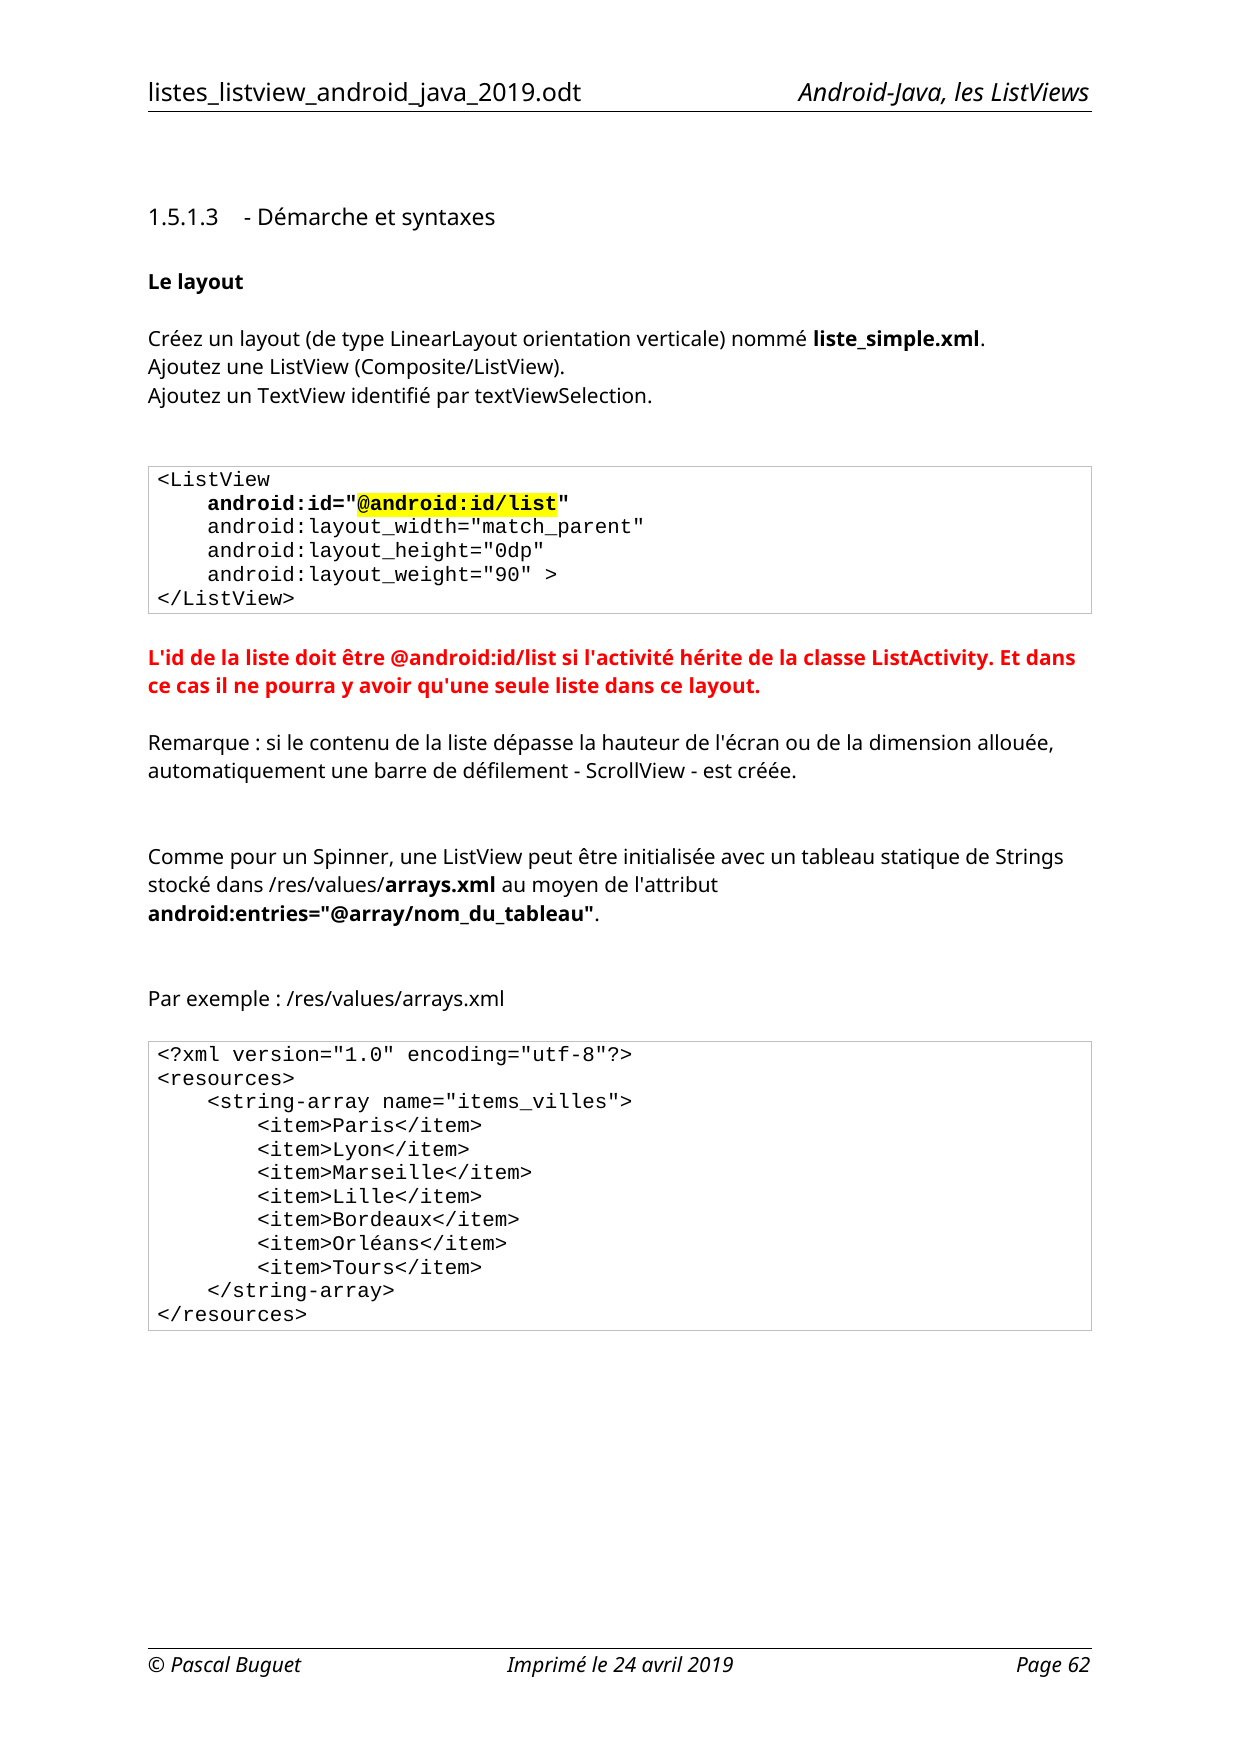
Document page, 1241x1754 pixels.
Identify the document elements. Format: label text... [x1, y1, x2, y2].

text Remarque : si le contenu de la liste dépasse la hauteur de l'écran ou de la dimension allouée, automatiquement une barre de défilement - ScrollView - est créée. [148, 728, 1092, 785]
text Le layout [148, 267, 1092, 296]
text android:layout_width="match_parent" [149, 513, 1091, 537]
text <string-array name="items_villes"> [149, 1088, 1091, 1112]
text <item>Paris</item> [149, 1112, 1091, 1135]
text <item>Orléans</item> [149, 1230, 1091, 1254]
text Comme pour un Spinner, une ListView peut être initialisée avec un tableau statique de Strings stocké dans /res/values/arrays.xml au moyen de l'attribut android:entries="@array/nom_du_tableau". [148, 842, 1092, 927]
text <item>Marseille</item> [149, 1159, 1091, 1183]
text <item>Tours</item> [149, 1254, 1091, 1277]
text <item>Lille</item> [149, 1183, 1091, 1206]
text Par exemple : /res/values/arrays.xml [148, 984, 1092, 1012]
text Ajoutez un TextView identifié par textViewSelection. [148, 381, 1092, 409]
text <item>Bordeaux</item> [149, 1206, 1091, 1230]
text Créez un layout (de type LinearLayout orientation verticale) nommé liste_simple.xml. [148, 324, 1092, 352]
text android:id="@android:id/list" [149, 490, 1091, 513]
text </ListView> [149, 584, 1091, 613]
text Ajoutez une ListView (Composite/ListView). [148, 352, 1092, 381]
text <resources> [149, 1064, 1091, 1088]
text <ListView [149, 467, 1091, 490]
text L'id de la liste doit être @android:id/list si l'activité hérite de la classe ListActivity. Et dans ce cas il ne pourra y avoir qu'une seule liste dans ce layout. [148, 643, 1092, 699]
text android:layout_height="0dp" [149, 537, 1091, 561]
text android:layout_weight="90" > [149, 561, 1091, 584]
text <item>Lyon</item> [149, 1135, 1091, 1159]
subtitle - Démarche et syntaxes [148, 201, 1092, 232]
text </resources> [149, 1301, 1091, 1330]
text <?xml version="1.0" encoding="utf-8"?> [149, 1042, 1091, 1064]
text </string-array> [149, 1277, 1091, 1301]
